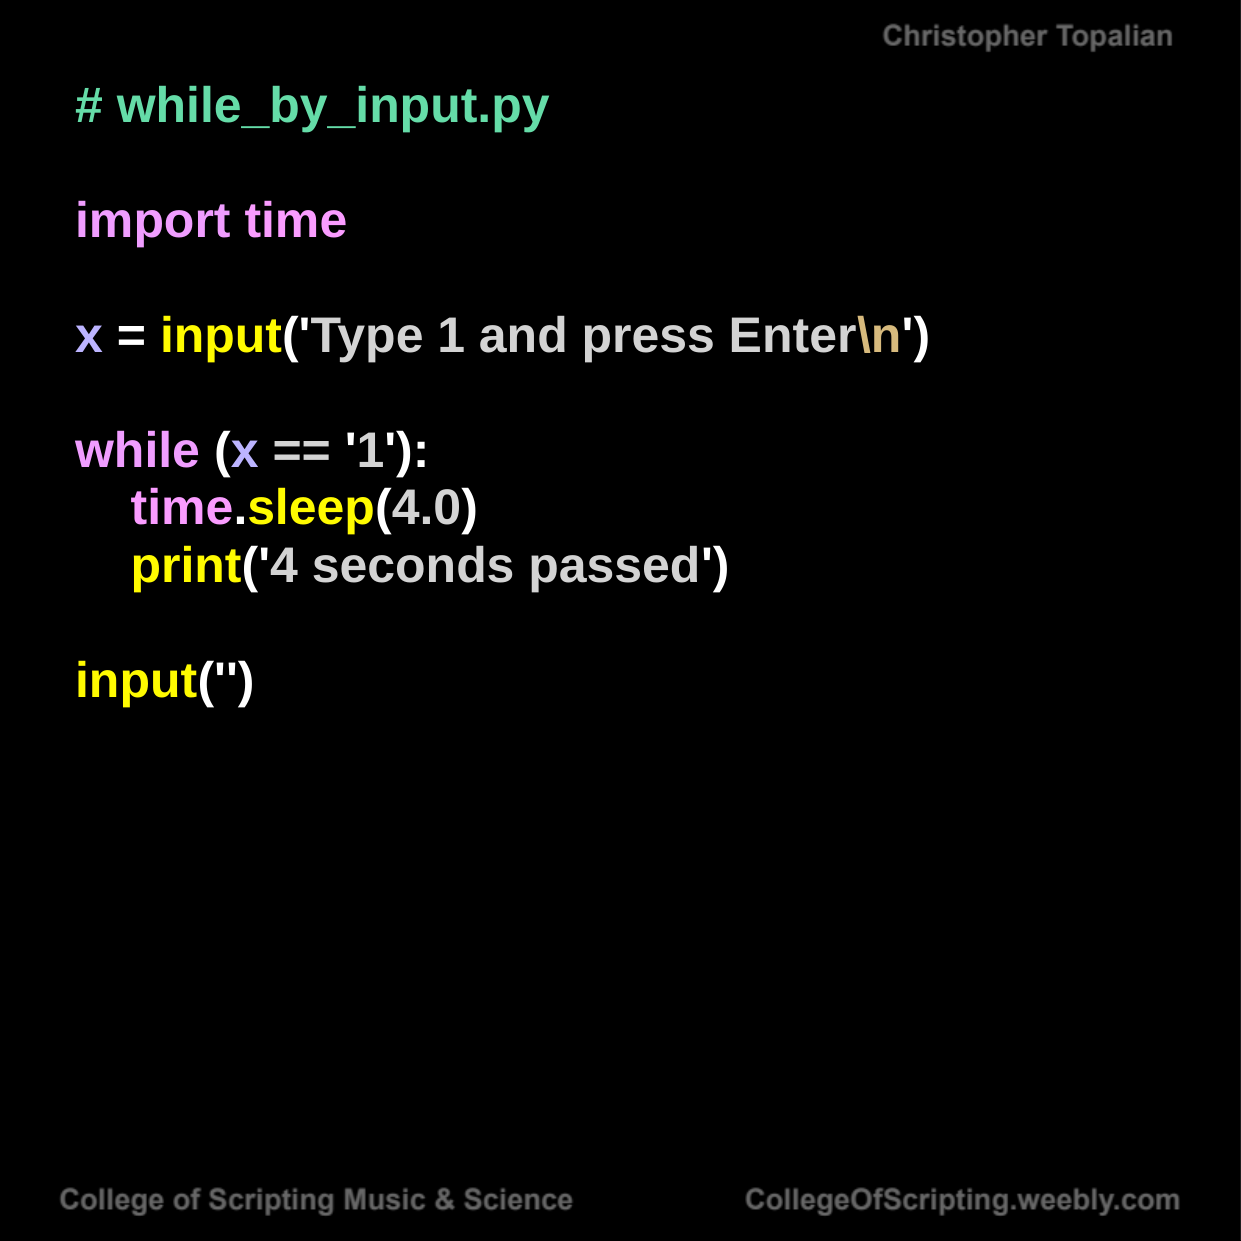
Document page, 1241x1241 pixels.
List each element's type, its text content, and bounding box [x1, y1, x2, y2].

text # while_by_input.py [75, 75, 1166, 132]
text import time [75, 190, 1166, 247]
text input('') [75, 650, 1166, 707]
text print('4 seconds passed') [75, 535, 1166, 592]
text while (x == '1'): [75, 420, 1166, 477]
text x = input('Type 1 and press Enter\n') [75, 305, 1166, 362]
text time.sleep(4.0) [75, 477, 1166, 535]
